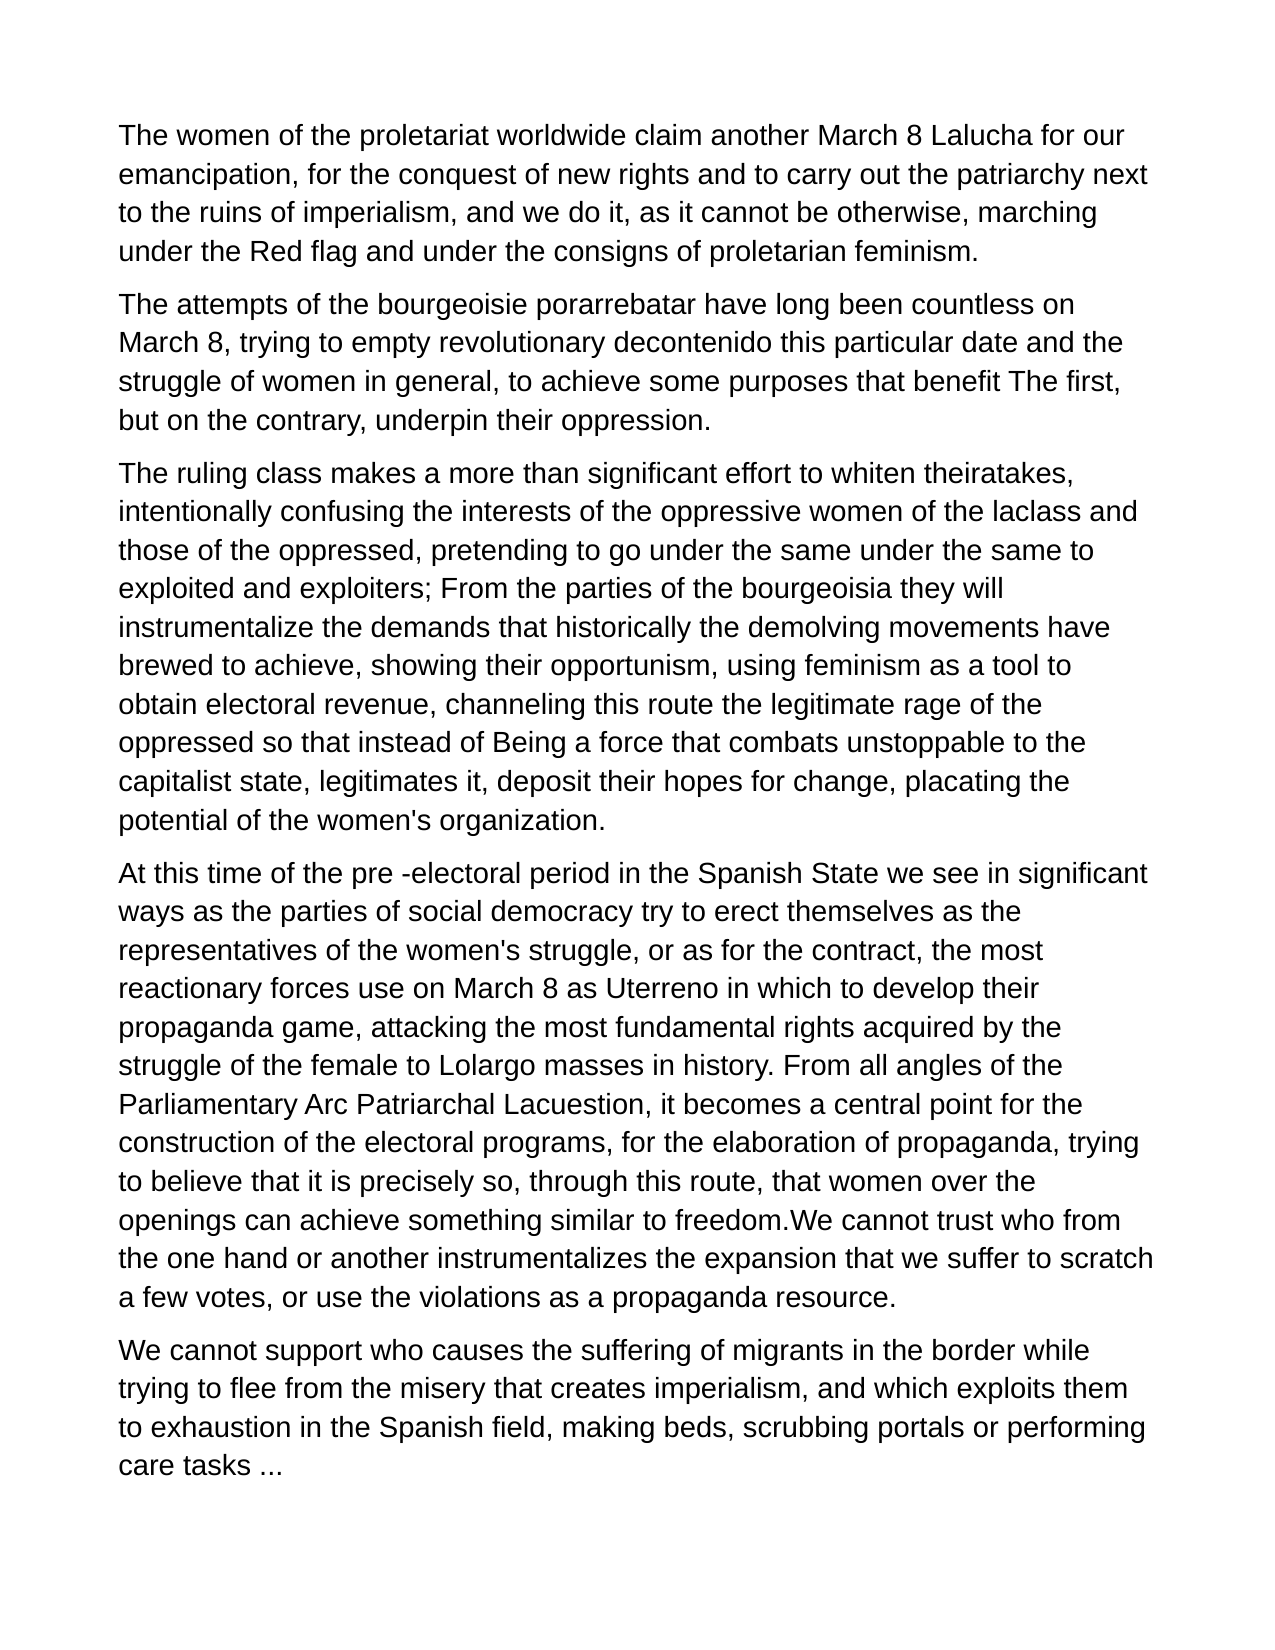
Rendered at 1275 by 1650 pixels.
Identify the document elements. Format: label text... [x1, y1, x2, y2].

text The attempts of the bourgeoisie porarrebatar have long been countless on March 8, trying to empty revolutionary decontenido this particular date and the struggle of women in general, to achieve some purposes that benefit The first, but on the contrary, underpin their oppression. [118, 287, 1157, 436]
text We cannot support who causes the suffering of migrants in the border while trying to flee from the misery that creates imperialism, and which exploits them to exhaustion in the Spanish field, making beds, scrubbing portals or performing care tasks ... [118, 1333, 1157, 1482]
text The ruling class makes a more than significant effort to whiten theiratakes, intentionally confusing the interests of the oppressive women of the laclass and those of the oppressed, pretending to go under the same under the same to exploited and exploiters; From the parties of the bourgeoisia they will instrumentalize the demands that historically the demolving movements have brewed to achieve, showing their opportunism, using feminism as a tool to obtain electoral revenue, channeling this route the legitimate rage of the oppressed so that instead of Being a force that combats unstoppable to the capitalist state, legitimates it, deposit their hopes for change, placating the potential of the women's organization. [118, 456, 1157, 836]
text The women of the proletariat worldwide claim another March 8 Lalucha for our emancipation, for the conquest of new rights and to carry out the patriarchy next to the ruins of imperialism, and we do it, as it cannot be otherwise, marching under the Red flag and under the consigns of proletarian feminism. [118, 118, 1157, 267]
text At this time of the pre -electoral period in the Spanish State we see in significant ways as the parties of social democracy try to erect themselves as the representatives of the women's struggle, or as for the contract, the most reactionary forces use on March 8 as Uterreno in which to develop their propaganda game, attacking the most fundamental rights acquired by the struggle of the female to Lolargo masses in history. From all angles of the Parliamentary Arc Patriarchal Lacuestion, it becomes a central point for the construction of the electoral programs, for the elaboration of propaganda, trying to believe that it is precisely so, through this route, that women over the openings can achieve something similar to freedom.We cannot trust who from the one hand or another instrumentalizes the expansion that we suffer to scratch a few votes, or use the violations as a propaganda resource. [118, 856, 1157, 1313]
